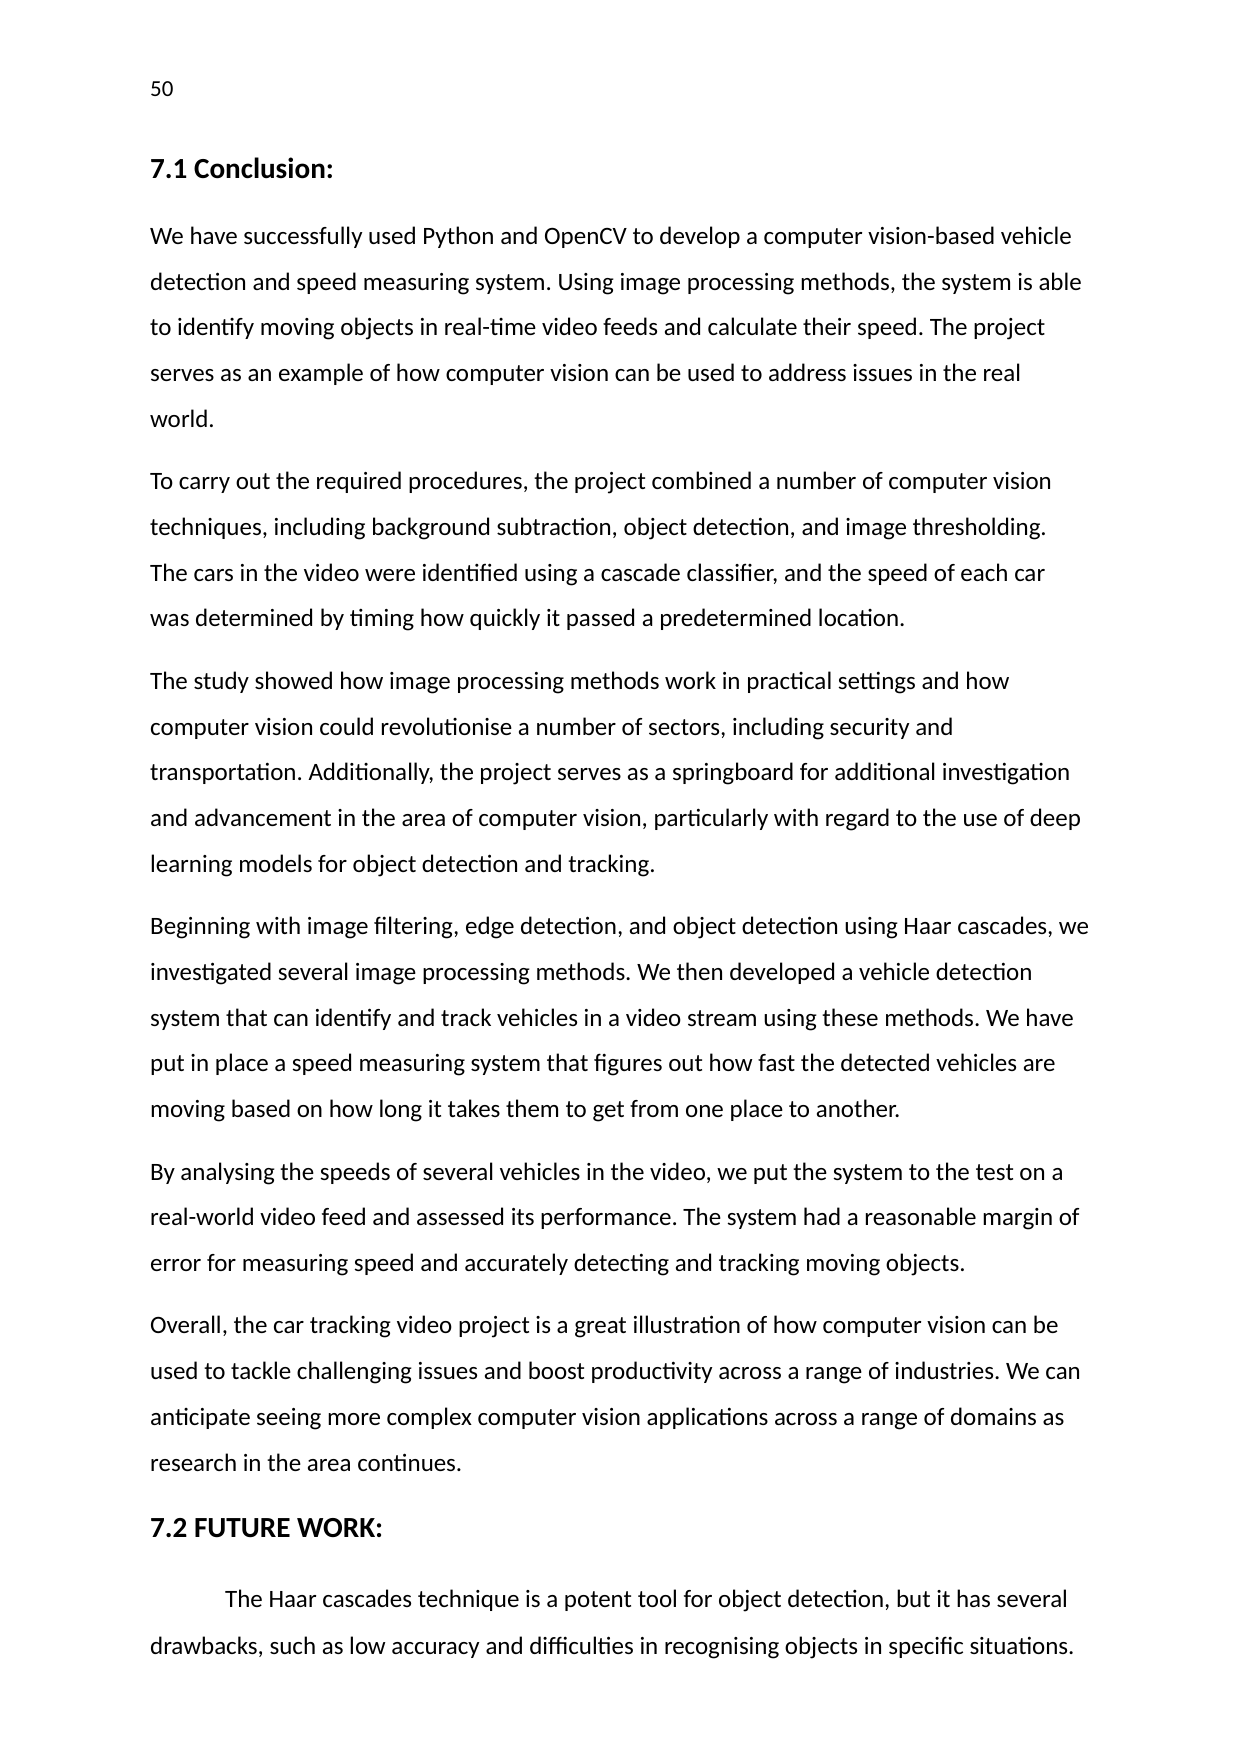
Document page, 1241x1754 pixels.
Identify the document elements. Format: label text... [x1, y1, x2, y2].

text 7.2 FUTURE WORK: [150, 1509, 1090, 1545]
text We have successfully used Python and OpenCV to develop a computer vision-based vehicle detection and speed measuring system. Using image processing methods, the system is able to identify moving objects in real-time video feeds and calculate their speed. The project serves as an example of how computer vision can be used to address issues in the real world. [150, 220, 1090, 433]
text The study showed how image processing methods work in practical settings and how computer vision could revolutionise a number of sectors, including security and transportation. Additionally, the project serves as a springboard for additional investigation and advancement in the area of computer vision, particularly with regard to the use of deep learning models for object detection and tracking. [150, 665, 1090, 878]
text By analysing the speeds of several vehicles in the video, we put the system to the test on a real-world video feed and assessed its performance. The system had a reasonable margin of error for measuring speed and accurately detecting and tracking moving objects. [150, 1156, 1090, 1278]
text Beginning with image filtering, edge detection, and object detection using Haar cascades, we investigated several image processing methods. We then developed a vehicle detection system that can identify and track vehicles in a video stream using these methods. We have put in place a speed measuring system that figures out how fast the detected vehicles are moving based on how long it takes them to get from one place to another. [150, 910, 1090, 1124]
text Overall, the car tracking video project is a great illustration of how computer vision can be used to tackle challenging issues and boost productivity across a range of industries. We can anticipate seeing more complex computer vision applications across a range of domains as research in the area continues. [150, 1309, 1090, 1477]
text 7.1 Conclusion: [150, 150, 1090, 186]
text The Haar cascades technique is a potent tool for object detection, but it has several drawbacks, such as low accuracy and difficulties in recognising objects in specific situations. [150, 1579, 1090, 1661]
text To carry out the required procedures, the project combined a number of computer vision techniques, including background subtraction, object detection, and image thresholding. The cars in the video were identified using a cascade classifier, and the speed of each car was determined by timing how quickly it passed a predetermined location. [150, 465, 1090, 633]
